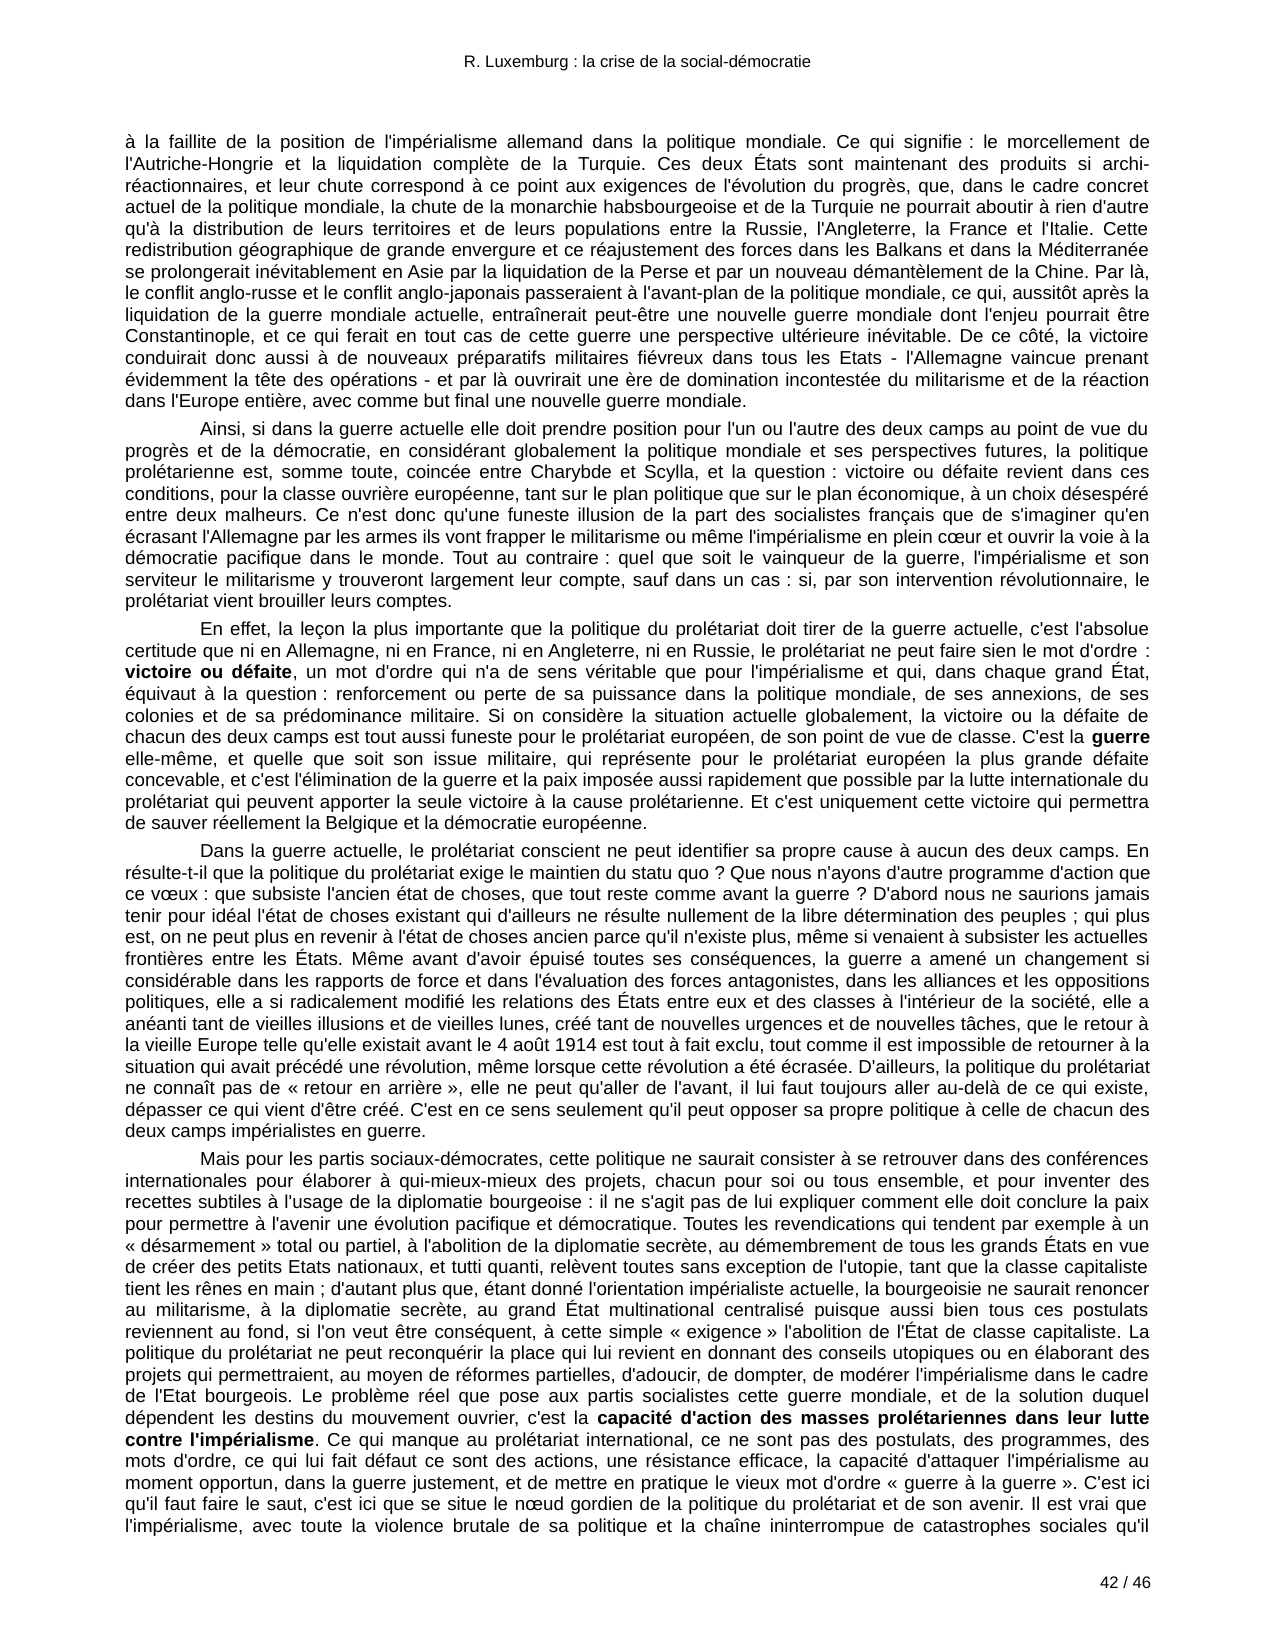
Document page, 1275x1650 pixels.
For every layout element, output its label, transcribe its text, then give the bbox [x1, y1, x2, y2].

text Ainsi, si dans la guerre actuelle elle doit prendre position pour l'un ou l'autre des deux camps au point de vue du progrès et de la démocratie, en considérant globalement la politique mondiale et ses perspectives futures, la politique prolétarienne est, somme toute, coincée entre Charybde et Scylla, et la question : victoire ou défaite revient dans ces conditions, pour la classe ouvrière européenne, tant sur le plan politique que sur le plan économique, à un choix désespéré entre deux malheurs. Ce n'est donc qu'une funeste illusion de la part des socialistes français que de s'imaginer qu'en écrasant l'Allemagne par les armes ils vont frapper le militarisme ou même l'impérialisme en plein cœur et ouvrir la voie à la démocratie pacifique dans le monde. Tout au contraire : quel que soit le vainqueur de la guerre, l'impérialisme et son serviteur le militarisme y trouveront largement leur compte, sauf dans un cas : si, par son intervention révolutionnaire, le prolétariat vient brouiller leurs comptes. [125, 418, 1150, 612]
text Dans la guerre actuelle, le prolétariat conscient ne peut identifier sa propre cause à aucun des deux camps. En résulte-t-il que la politique du prolétariat exige le maintien du statu quo ? Que nous n'ayons d'autre programme d'action que ce vœux : que subsiste l'ancien état de choses, que tout reste comme avant la guerre ? D'abord nous ne saurions jamais tenir pour idéal l'état de choses existant qui d'ailleurs ne résulte nullement de la libre détermination des peuples ; qui plus est, on ne peut plus en revenir à l'état de choses ancien parce qu'il n'existe plus, même si venaient à subsister les actuelles frontières entre les États. Même avant d'avoir épuisé toutes ses conséquences, la guerre a amené un changement si considérable dans les rapports de force et dans l'évaluation des forces antagonistes, dans les alliances et les oppositions politiques, elle a si radicalement modifié les relations des États entre eux et des classes à l'intérieur de la société, elle a anéanti tant de vieilles illusions et de vieilles lunes, créé tant de nouvelles urgences et de nouvelles tâches, que le retour à la vieille Europe telle qu'elle existait avant le 4 août 1914 est tout à fait exclu, tout comme il est impossible de retourner à la situation qui avait précédé une révolution, même lorsque cette révolution a été écrasée. D'ailleurs, la politique du prolétariat ne connaît pas de « retour en arrière », elle ne peut qu'aller de l'avant, il lui faut toujours aller au-delà de ce qui existe, dépasser ce qui vient d'être créé. C'est en ce sens seulement qu'il peut opposer sa propre politique à celle de chacun des deux camps impérialistes en guerre. [125, 840, 1150, 1142]
text à la faillite de la position de l'impérialisme allemand dans la politique mondiale. Ce qui signifie : le morcellement de l'Autriche-Hongrie et la liquidation complète de la Turquie. Ces deux États sont maintenant des produits si archi-réactionnaires, et leur chute correspond à ce point aux exigences de l'évolution du progrès, que, dans le cadre concret actuel de la politique mondiale, la chute de la monarchie habsbourgeoise et de la Turquie ne pourrait aboutir à rien d'autre qu'à la distribution de leurs territoires et de leurs populations entre la Russie, l'Angleterre, la France et l'Italie. Cette redistribution géographique de grande envergure et ce réajustement des forces dans les Balkans et dans la Méditerranée se prolongerait inévitablement en Asie par la liquidation de la Perse et par un nouveau démantèlement de la Chine. Par là, le conflit anglo-russe et le conflit anglo-japonais passeraient à l'avant-plan de la politique mondiale, ce qui, aussitôt après la liquidation de la guerre mondiale actuelle, entraînerait peut-être une nouvelle guerre mondiale dont l'enjeu pourrait être Constantinople, et ce qui ferait en tout cas de cette guerre une perspective ultérieure inévitable. De ce côté, la victoire conduirait donc aussi à de nouveaux préparatifs militaires fiévreux dans tous les Etats - l'Allemagne vaincue prenant évidemment la tête des opérations - et par là ouvrirait une ère de domination incontestée du militarisme et de la réaction dans l'Europe entière, avec comme but final une nouvelle guerre mondiale. [125, 131, 1150, 412]
text Mais pour les partis sociaux-démocrates, cette politique ne saurait consister à se retrouver dans des conférences internationales pour élaborer à qui-mieux-mieux des projets, chacun pour soi ou tous ensemble, et pour inventer des recettes subtiles à l'usage de la diplomatie bourgeoise : il ne s'agit pas de lui expliquer comment elle doit conclure la paix pour permettre à l'avenir une évolution pacifique et démocratique. Toutes les revendications qui tendent par exemple à un « désarmement » total ou partiel, à l'abolition de la diplomatie secrète, au démembrement de tous les grands États en vue de créer des petits Etats nationaux, et tutti quanti, relèvent toutes sans exception de l'utopie, tant que la classe capitaliste tient les rênes en main ; d'autant plus que, étant donné l'orientation impérialiste actuelle, la bourgeoisie ne saurait renoncer au militarisme, à la diplomatie secrète, au grand État multinational centralisé puisque aussi bien tous ces postulats reviennent au fond, si l'on veut être conséquent, à cette simple « exigence » l'abolition de l'État de classe capitaliste. La politique du prolétariat ne peut reconquérir la place qui lui revient en donnant des conseils utopiques ou en élaborant des projets qui permettraient, au moyen de réformes partielles, d'adoucir, de dompter, de modérer l'impérialisme dans le cadre de l'Etat bourgeois. Le problème réel que pose aux partis socialistes cette guerre mondiale, et de la solution duquel dépendent les destins du mouvement ouvrier, c'est la capacité d'action des masses prolétariennes dans leur lutte contre l'impérialisme. Ce qui manque au prolétariat international, ce ne sont pas des postulats, des programmes, des mots d'ordre, ce qui lui fait défaut ce sont des actions, une résistance efficace, la capacité d'attaquer l'impérialisme au moment opportun, dans la guerre justement, et de mettre en pratique le vieux mot d'ordre « guerre à la guerre ». C'est ici qu'il faut faire le saut, c'est ici que se situe le nœud gordien de la politique du prolétariat et de son avenir. Il est vrai que l'impérialisme, avec toute la violence brutale de sa politique et la chaîne ininterrompue de catastrophes sociales qu'il [125, 1148, 1150, 1536]
text En effet, la leçon la plus importante que la politique du prolétariat doit tirer de la guerre actuelle, c'est l'absolue certitude que ni en Allemagne, ni en France, ni en Angleterre, ni en Russie, le prolétariat ne peut faire sien le mot d'ordre : victoire ou défaite, un mot d'ordre qui n'a de sens véritable que pour l'impérialisme et qui, dans chaque grand État, équivaut à la question : renforcement ou perte de sa puissance dans la politique mondiale, de ses annexions, de ses colonies et de sa prédominance militaire. Si on considère la situation actuelle globalement, la victoire ou la défaite de chacun des deux camps est tout aussi funeste pour le prolétariat européen, de son point de vue de classe. C'est la guerre elle-même, et quelle que soit son issue militaire, qui représente pour le prolétariat européen la plus grande défaite concevable, et c'est l'élimination de la guerre et la paix imposée aussi rapidement que possible par la lutte internationale du prolétariat qui peuvent apporter la seule victoire à la cause prolétarienne. Et c'est uniquement cette victoire qui permettra de sauver réellement la Belgique et la démocratie européenne. [125, 618, 1150, 834]
